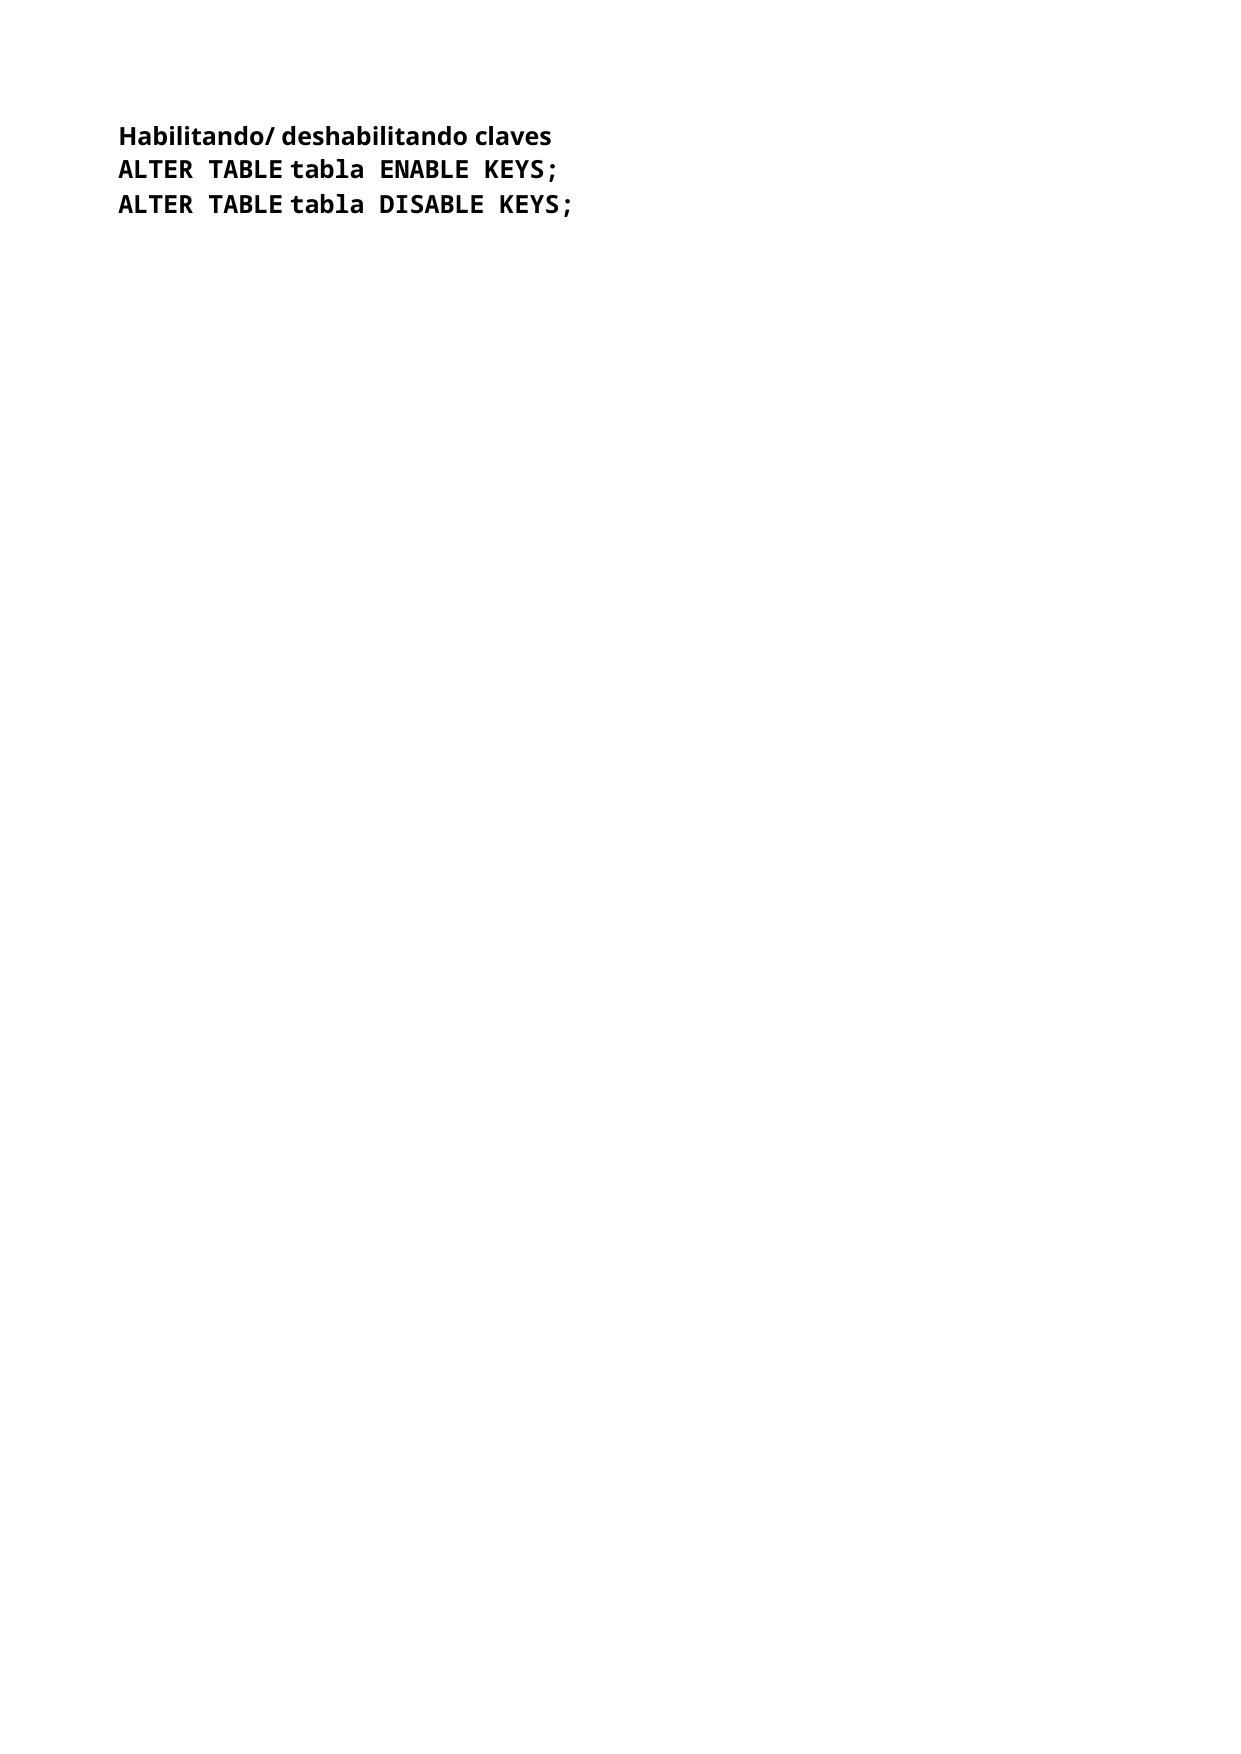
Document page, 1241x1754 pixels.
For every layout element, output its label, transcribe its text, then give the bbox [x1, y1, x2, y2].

text Habilitando/ deshabilitando claves ALTER TABLE tabla ENABLE KEYS; ALTER TABLE tabla DISABLE KEYS; [118, 118, 1122, 220]
